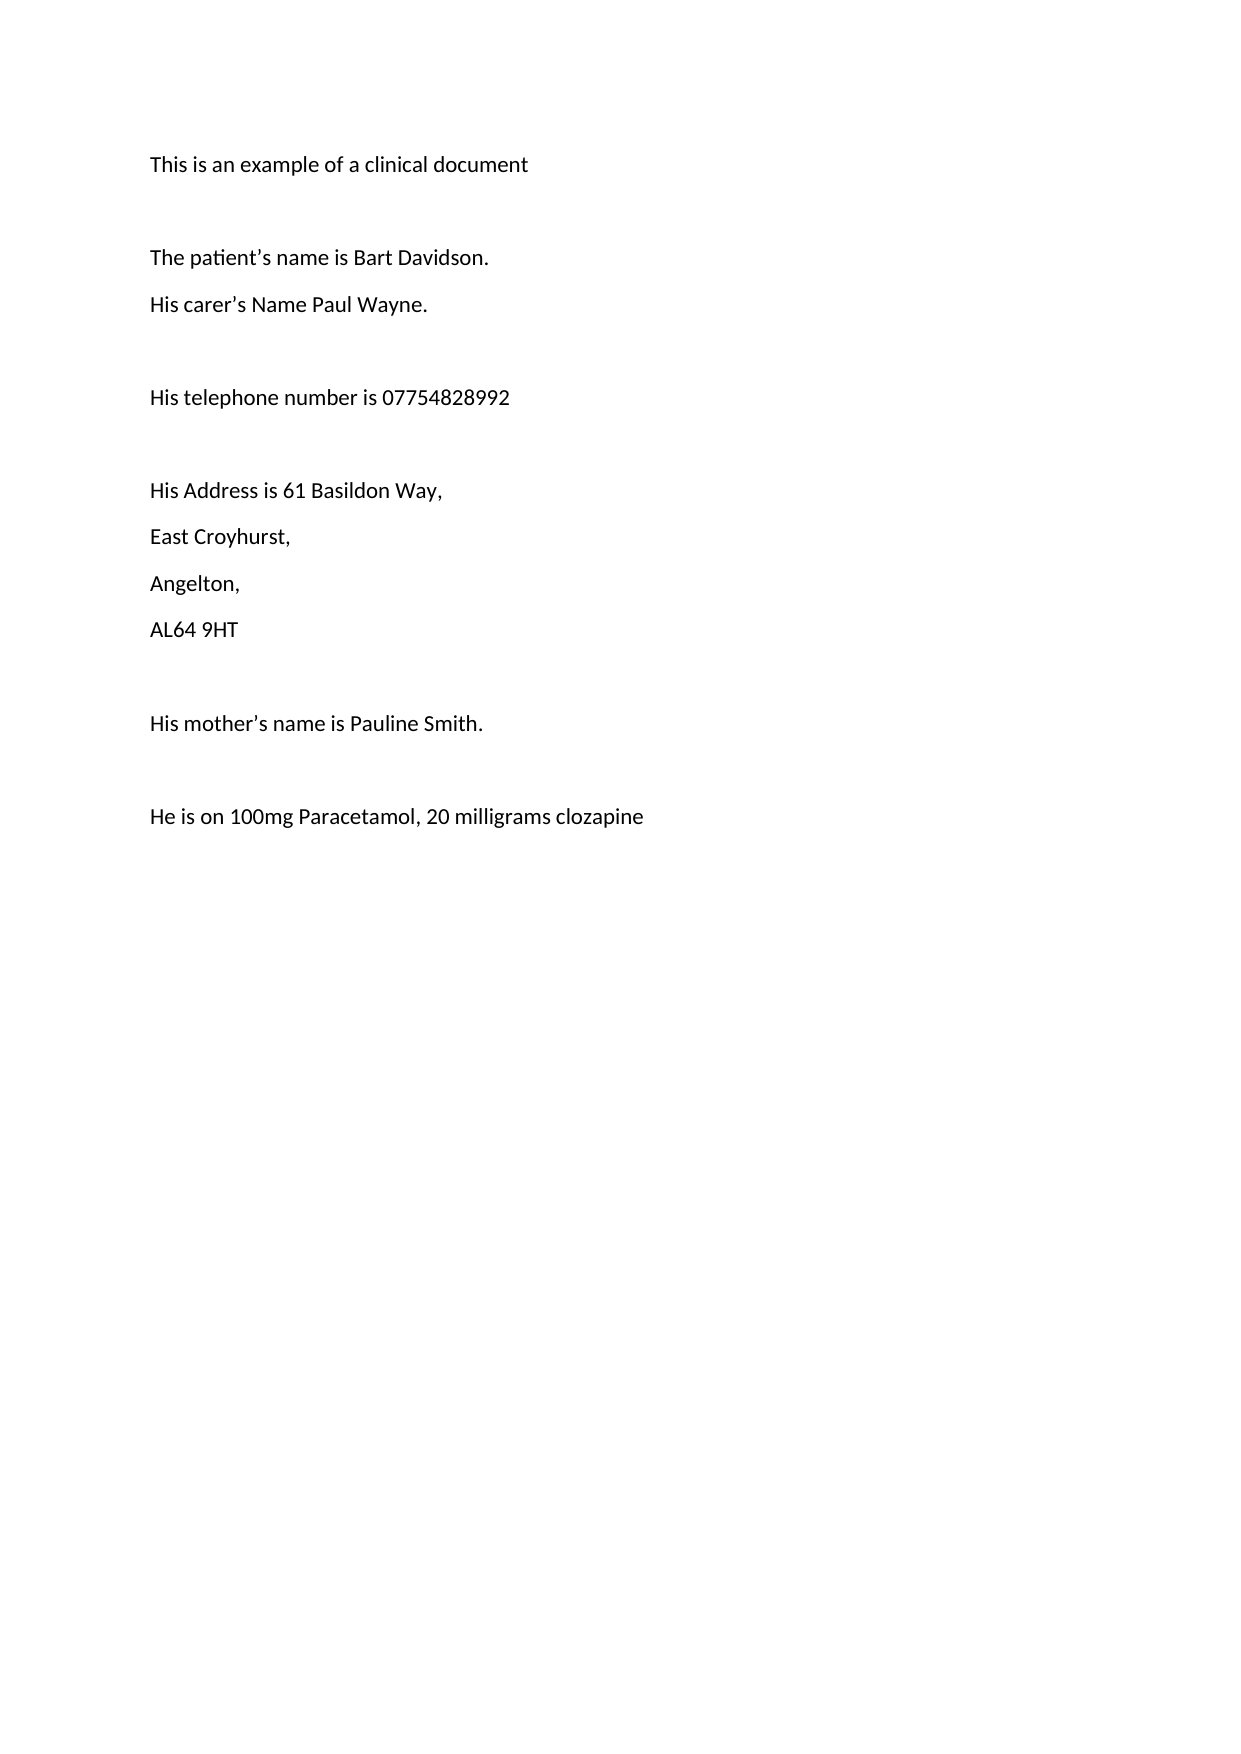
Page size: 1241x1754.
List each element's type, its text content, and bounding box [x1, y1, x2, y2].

text His telephone number is 07754828992 [150, 383, 1090, 411]
text The patient’s name is Bart Davidson. [150, 243, 1090, 271]
text This is an example of a clinical document [150, 150, 1090, 178]
text Angelton, [150, 569, 1090, 597]
text His carer’s Name Paul Wayne. [150, 290, 1090, 318]
text AL64 9HT [150, 616, 1090, 644]
text He is on 100mg Paracetamol, 20 milligrams clozapine [150, 802, 1090, 830]
text His Address is 61 Basildon Way, [150, 476, 1090, 504]
text His mother’s name is Pauline Smith. [150, 709, 1090, 737]
text East Croyhurst, [150, 522, 1090, 551]
